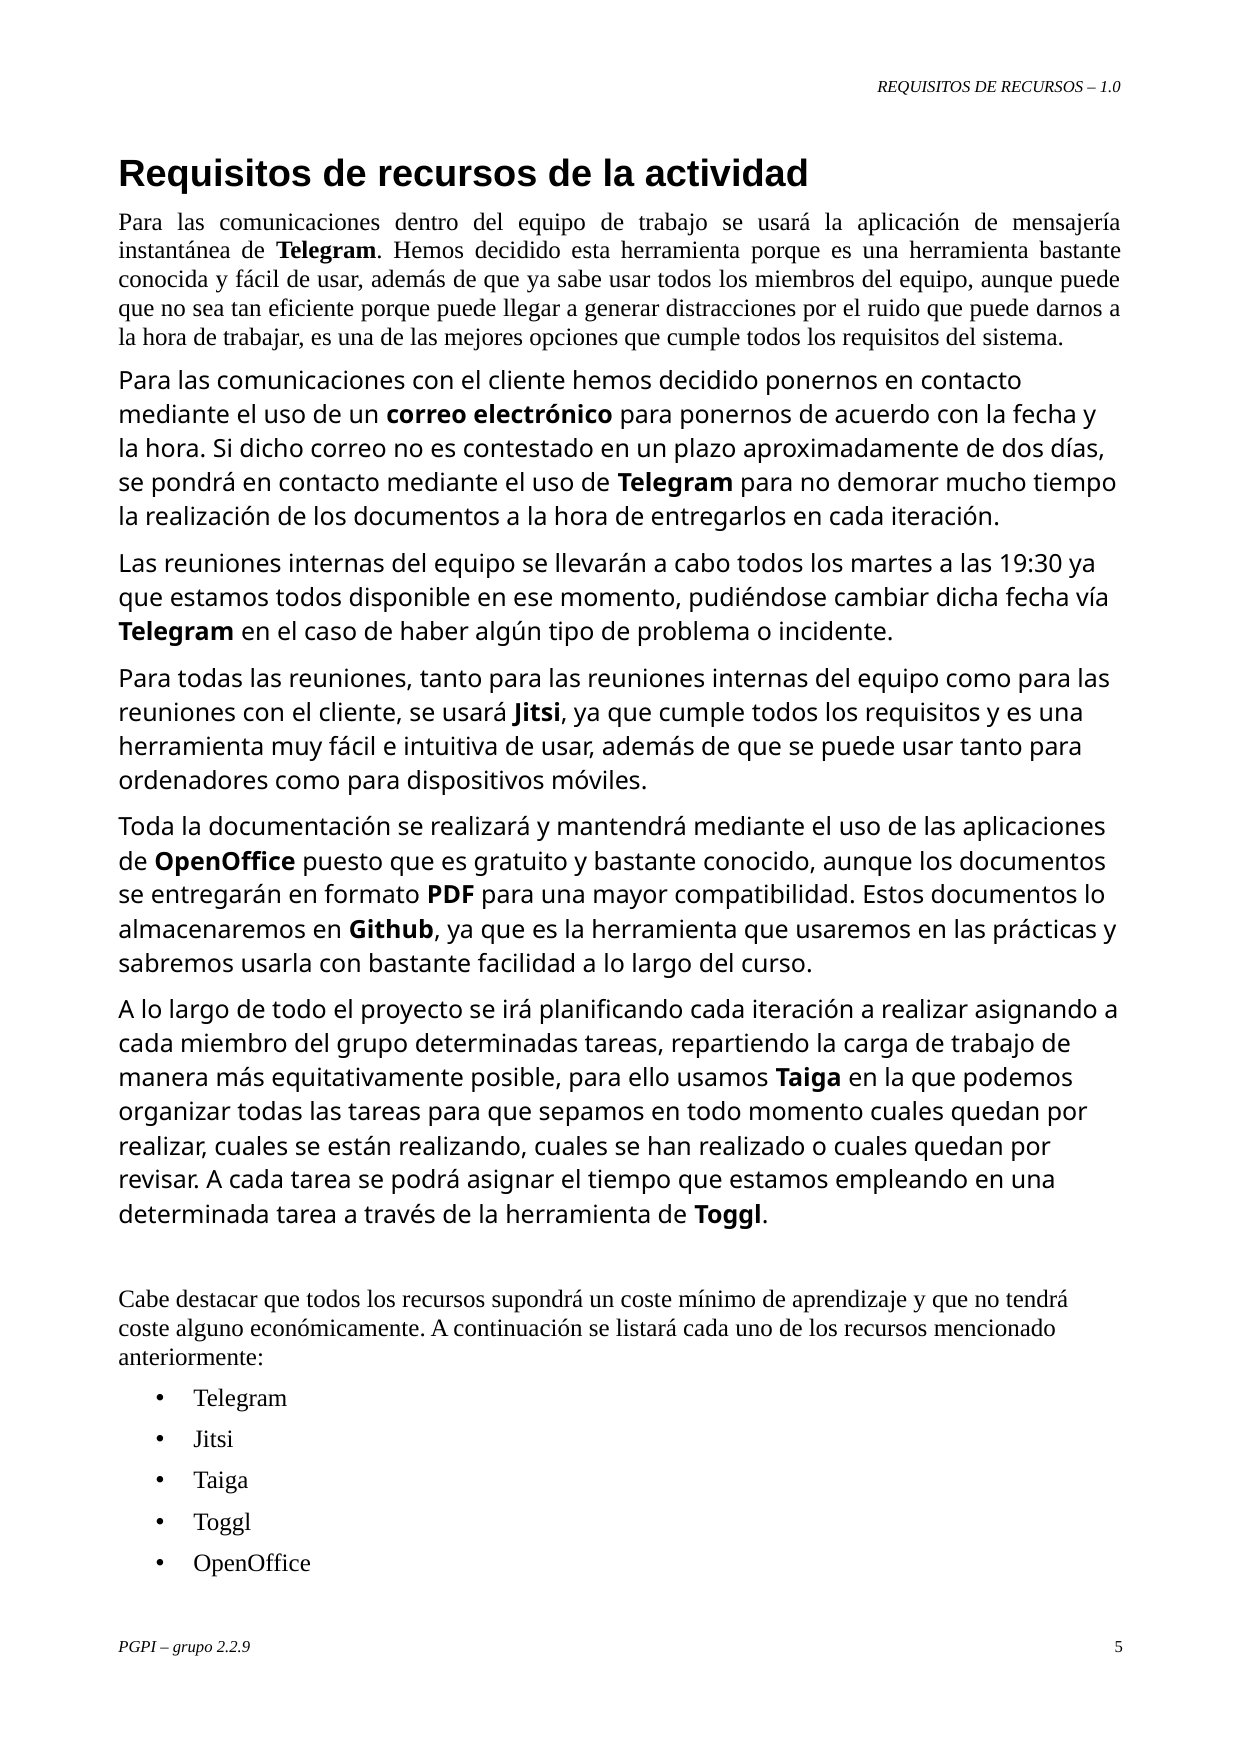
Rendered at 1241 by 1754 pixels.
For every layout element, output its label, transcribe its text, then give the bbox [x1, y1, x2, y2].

list Telegram [156, 1383, 1122, 1412]
text A lo largo de todo el proyecto se irá planificando cada iteración a realizar asignando a cada miembro del grupo determinadas tareas, repartiendo la carga de trabajo de manera más equitativamente posible, para ello usamos Taiga en la que podemos organizar todas las tareas para que sepamos en todo momento cuales quedan por realizar, cuales se están realizando, cuales se han realizado o cuales quedan por revisar. A cada tarea se podrá asignar el tiempo que estamos empleando en una determinada tarea a través de la herramienta de Toggl. [118, 992, 1122, 1230]
text Cabe destacar que todos los recursos supondrá un coste mínimo de aprendizaje y que no tendrá coste alguno económicamente. A continuación se listará cada uno de los recursos mencionado anteriormente: [118, 1284, 1122, 1370]
text Toda la documentación se realizará y mantendrá mediante el uso de las aplicaciones de OpenOffice puesto que es gratuito y bastante conocido, aunque los documentos se entregarán en formato PDF para una mayor compatibilidad. Estos documentos lo almacenaremos en Github, ya que es la herramienta que usaremos en las prácticas y sabremos usarla con bastante facilidad a lo largo del curso. [118, 809, 1122, 979]
list Jitsi [156, 1424, 1122, 1453]
text Las reuniones internas del equipo se llevarán a cabo todos los martes a las 19:30 ya que estamos todos disponible en ese momento, pudiéndose cambiar dicha fecha vía Telegram en el caso de haber algún tipo de problema o incidente. [118, 546, 1122, 648]
list OpenOffice [156, 1548, 1122, 1577]
list Taiga [156, 1465, 1122, 1494]
subtitle Requisitos de recursos de la actividad [118, 150, 1122, 194]
text Para las comunicaciones dentro del equipo de trabajo se usará la aplicación de mensajería instantánea de Telegram. Hemos decidido esta herramienta porque es una herramienta bastante conocida y fácil de usar, además de que ya sabe usar todos los miembros del equipo, aunque puede que no sea tan eficiente porque puede llegar a generar distracciones por el ruido que puede darnos a la hora de trabajar, es una de las mejores opciones que cumple todos los requisitos del sistema. [118, 207, 1122, 350]
list Toggl [156, 1507, 1122, 1535]
text Para todas las reuniones, tanto para las reuniones internas del equipo como para las reuniones con el cliente, se usará Jitsi, ya que cumple todos los requisitos y es una herramienta muy fácil e intuitiva de usar, además de que se puede usar tanto para ordenadores como para dispositivos móviles. [118, 660, 1122, 797]
text Para las comunicaciones con el cliente hemos decidido ponernos en contacto mediante el uso de un correo electrónico para ponernos de acuerdo con la fecha y la hora. Si dicho correo no es contestado en un plazo aproximadamente de dos días, se pondrá en contacto mediante el uso de Telegram para no demorar mucho tiempo la realización de los documentos a la hora de entregarlos en cada iteración. [118, 363, 1122, 533]
